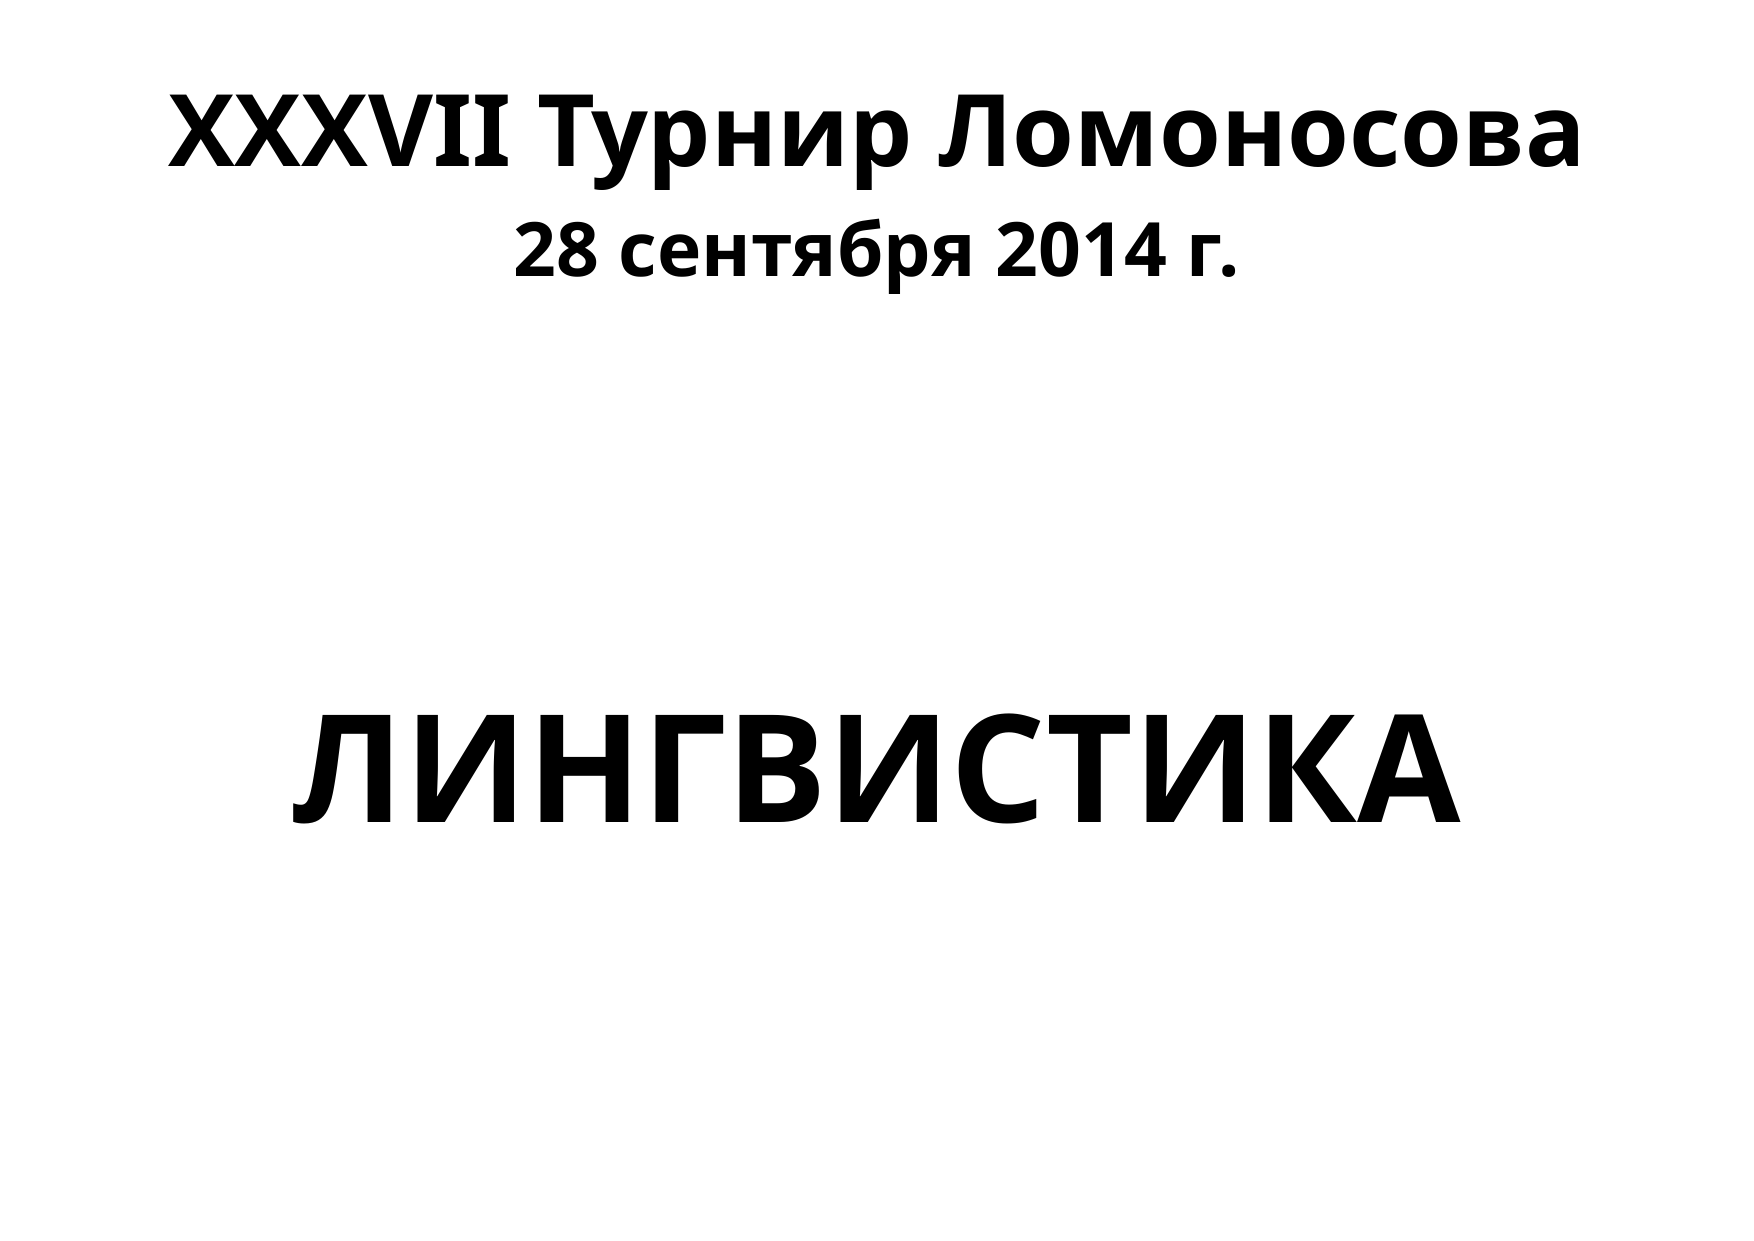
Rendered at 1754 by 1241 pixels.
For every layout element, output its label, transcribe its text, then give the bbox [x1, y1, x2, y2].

text XXXVII Турнир Ломоносова [60, 60, 1693, 196]
text 28 сентября 2014 г. [60, 196, 1693, 298]
text ЛИНГВИСТИКА [60, 662, 1693, 866]
